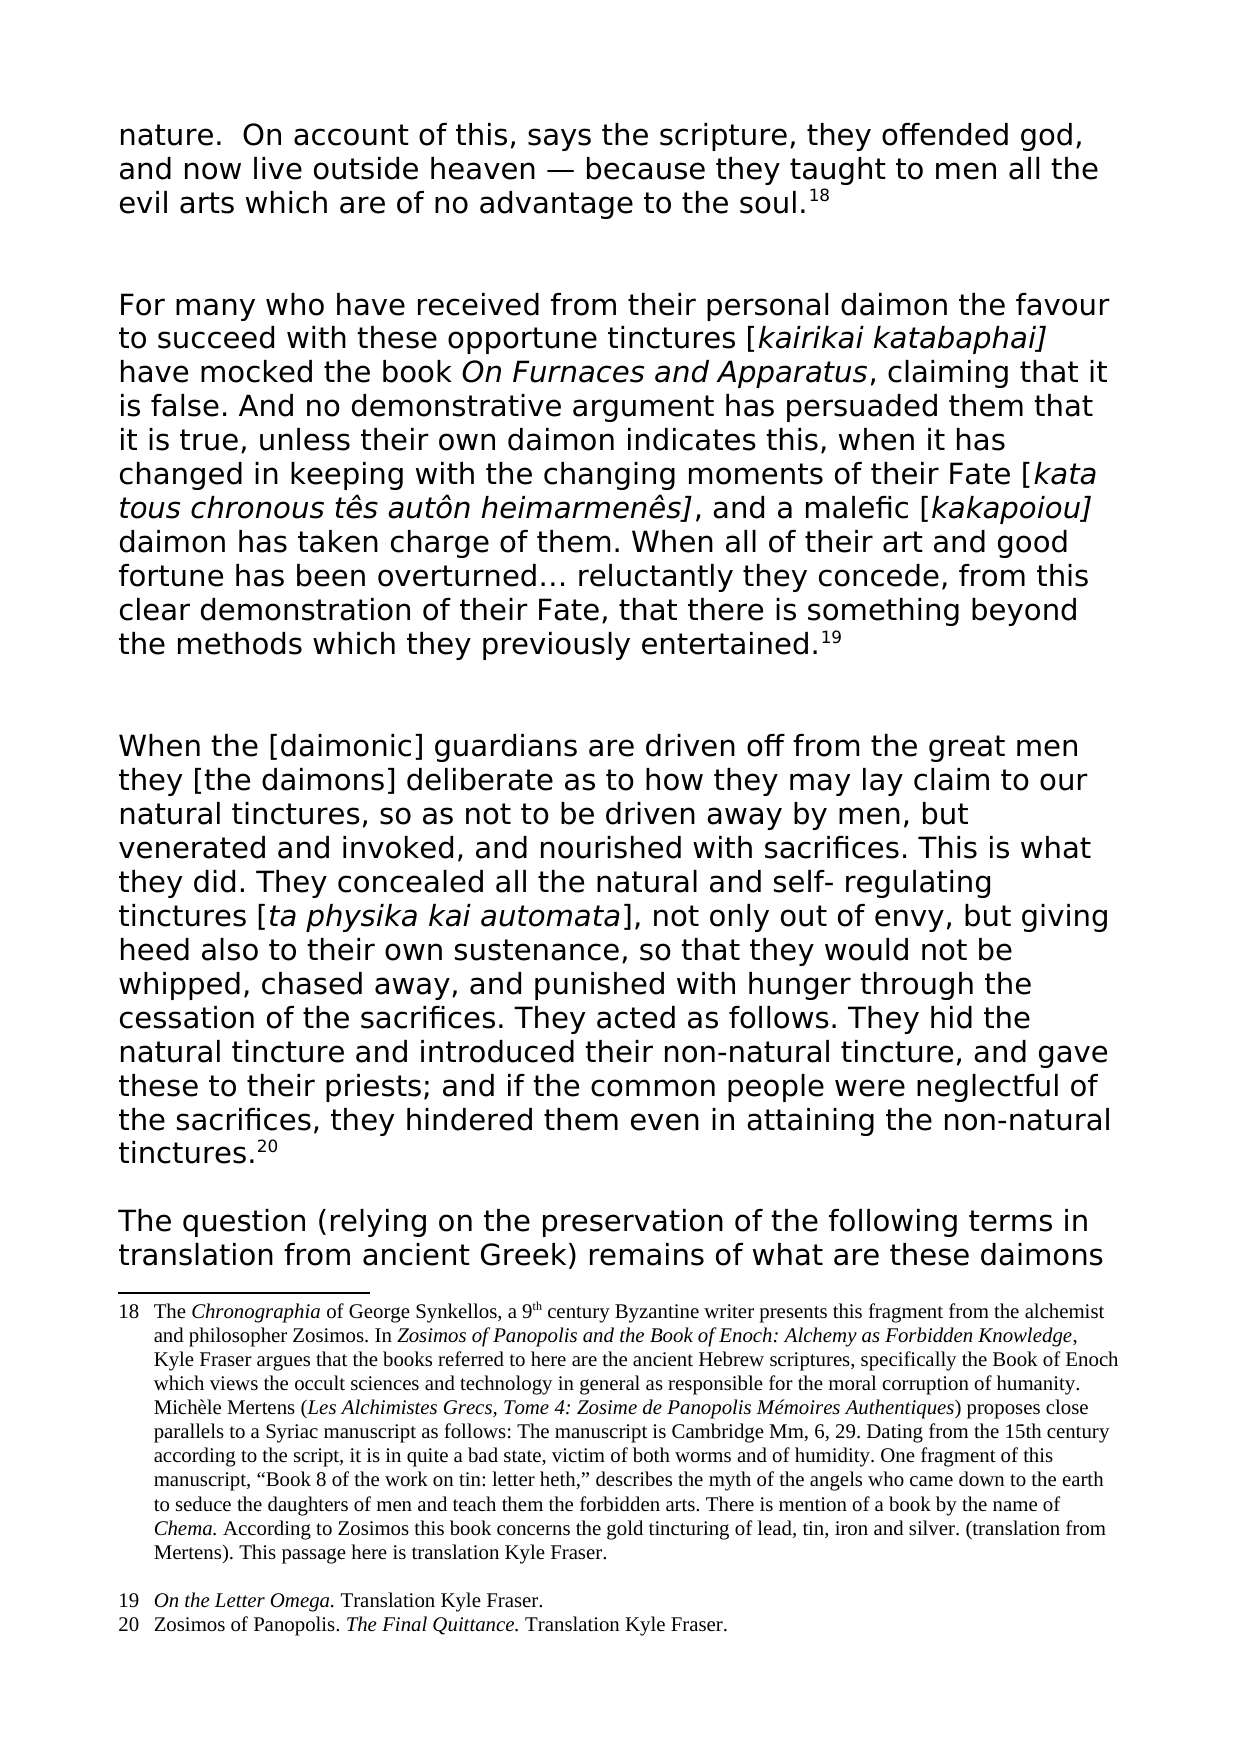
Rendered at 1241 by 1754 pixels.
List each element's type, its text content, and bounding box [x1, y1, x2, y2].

text The Chronographia of George Synkellos, a 9th century Byzantine writer presents this fragment from the alchemist and philosopher Zosimos. In Zosimos of Panopolis and the Book of Enoch: Alchemy as Forbidden Knowledge, Kyle Fraser argues that the books referred to here are the ancient Hebrew scriptures, specifically the Book of Enoch which views the occult sciences and technology in general as responsible for the moral corruption of humanity. Michèle Mertens (Les Alchimistes Grecs, Tome 4: Zosime de Panopolis Mémoires Authentiques) proposes close parallels to a Syriac manuscript as follows: The manuscript is Cambridge Mm, 6, 29. Dating from the 15th century according to the script, it is in quite a bad state, victim of both worms and of humidity. One fragment of this manuscript, “Book 8 of the work on tin: letter heth,” describes the myth of the angels who came down to the earth to seduce the daughters of men and teach them the forbidden arts. There is mention of a book by the name of Chema. According to Zosimos this book concerns the gold tincturing of lead, tin, iron and silver. (translation from Mertens). This passage here is translation Kyle Fraser. [118, 1299, 1122, 1564]
text When the [daimonic] guardians are driven off from the great men they [the daimons] deliberate as to how they may lay claim to our natural tinctures, so as not to be driven away by men, but venerated and invoked, and nourished with sacrifices. This is what they did. They concealed all the natural and self- regulating tinctures [ta physika kai automata], not only out of envy, but giving heed also to their own sustenance, so that they would not be whipped, chased away, and punished with hunger through the cessation of the sacrifices. They acted as follows. They hid the natural tincture and introduced their non-natural tincture, and gave these to their priests; and if the common people were neglectful of the sacrifices, they hindered them even in attaining the non-natural tinctures. [118, 729, 1122, 1171]
text Zosimos of Panopolis. The Final Quittance. Translation Kyle Fraser. [118, 1612, 1122, 1636]
text nature. On account of this, says the scripture, they offended god, and now live outside heaven — because they taught to men all the evil arts which are of no advantage to the soul. [118, 118, 1122, 220]
text On the Letter Omega. Translation Kyle Fraser. [118, 1588, 1122, 1612]
text For many who have received from their personal daimon the favour to succeed with these opportune tinctures [kairikai katabaphai] have mocked the book On Furnaces and Apparatus, claiming that it is false. And no demonstrative argument has persuaded them that it is true, unless their own daimon indicates this, when it has changed in keeping with the changing moments of their Fate [kata tous chronous tês autôn heimarmenês], and a malefic [kakapoiou] daimon has taken charge of them. When all of their art and good fortune has been overturned… reluctantly they concede, from this clear demonstration of their Fate, that there is something beyond the methods which they previously entertained. [118, 288, 1122, 661]
text The question (relying on the preservation of the following terms in translation from ancient Greek) remains of what are these daimons [118, 1205, 1122, 1273]
